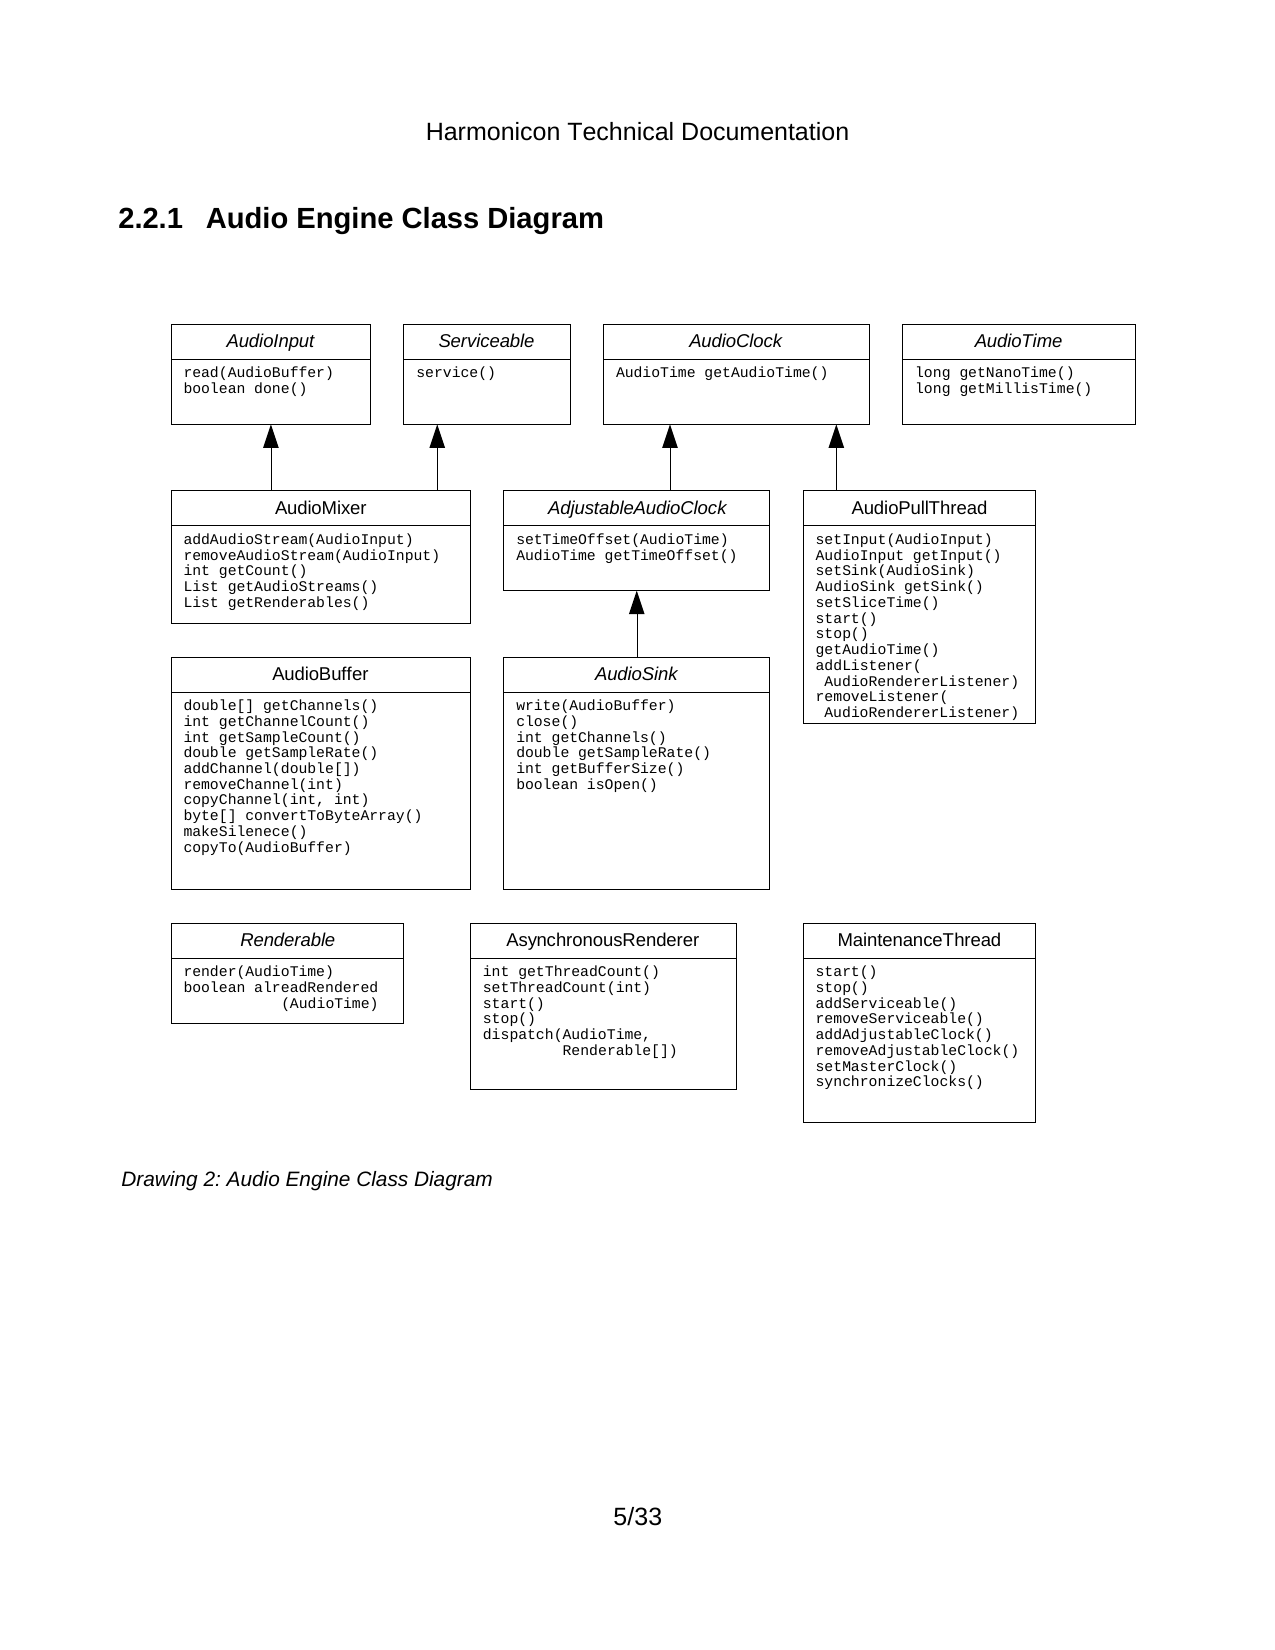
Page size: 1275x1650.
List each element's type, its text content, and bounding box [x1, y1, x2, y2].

text Drawing 2: Audio Engine Class Diagram [121, 269, 1157, 1191]
subtitle Audio Engine Class Diagram [118, 202, 1157, 235]
